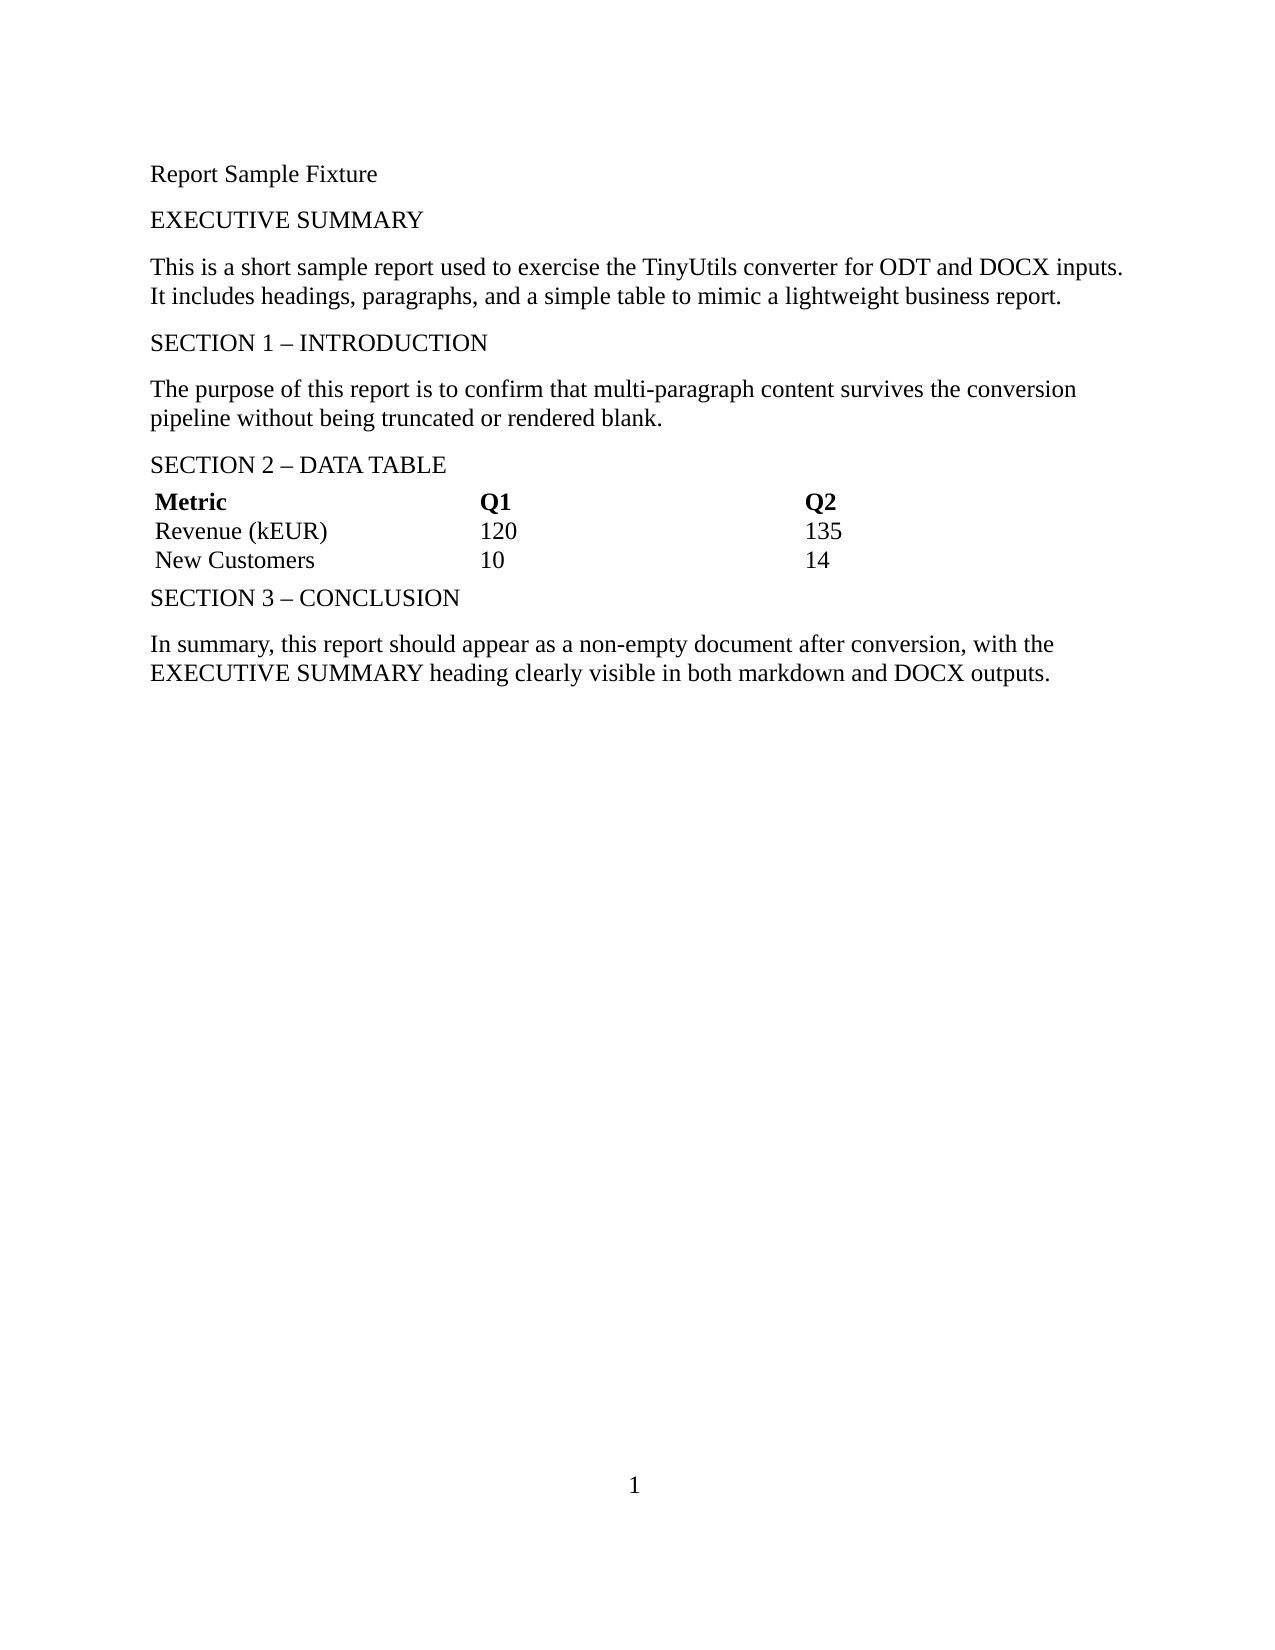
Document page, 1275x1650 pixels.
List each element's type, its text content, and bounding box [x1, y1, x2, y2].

table_header Q2 [800, 488, 1125, 516]
table_cell 10 [475, 545, 800, 574]
table_cell 120 [475, 516, 800, 545]
table_cell 135 [800, 516, 1125, 545]
text This is a short sample report used to exercise the TinyUtils converter for ODT and DOCX inputs. It includes headings, paragraphs, and a simple table to mimic a lightweight business report. [150, 252, 1125, 310]
table_cell 14 [800, 545, 1125, 574]
text SECTION 2 – DATA TABLE [150, 450, 1125, 478]
table_cell New Customers [150, 545, 475, 574]
table_cell Revenue (kEUR) [150, 516, 475, 545]
text The purpose of this report is to confirm that multi-paragraph content survives the conversion pipeline without being truncated or rendered blank. [150, 374, 1125, 432]
text SECTION 3 – CONCLUSION [150, 583, 1125, 611]
table_header Q1 [475, 488, 800, 516]
text In summary, this report should appear as a non-empty document after conversion, with the EXECUTIVE SUMMARY heading clearly visible in both markdown and DOCX outputs. [150, 629, 1125, 687]
text Report Sample Fixture [150, 159, 1125, 188]
table_header Metric [150, 488, 475, 516]
text SECTION 1 – INTRODUCTION [150, 328, 1125, 356]
text EXECUTIVE SUMMARY [150, 206, 1125, 234]
